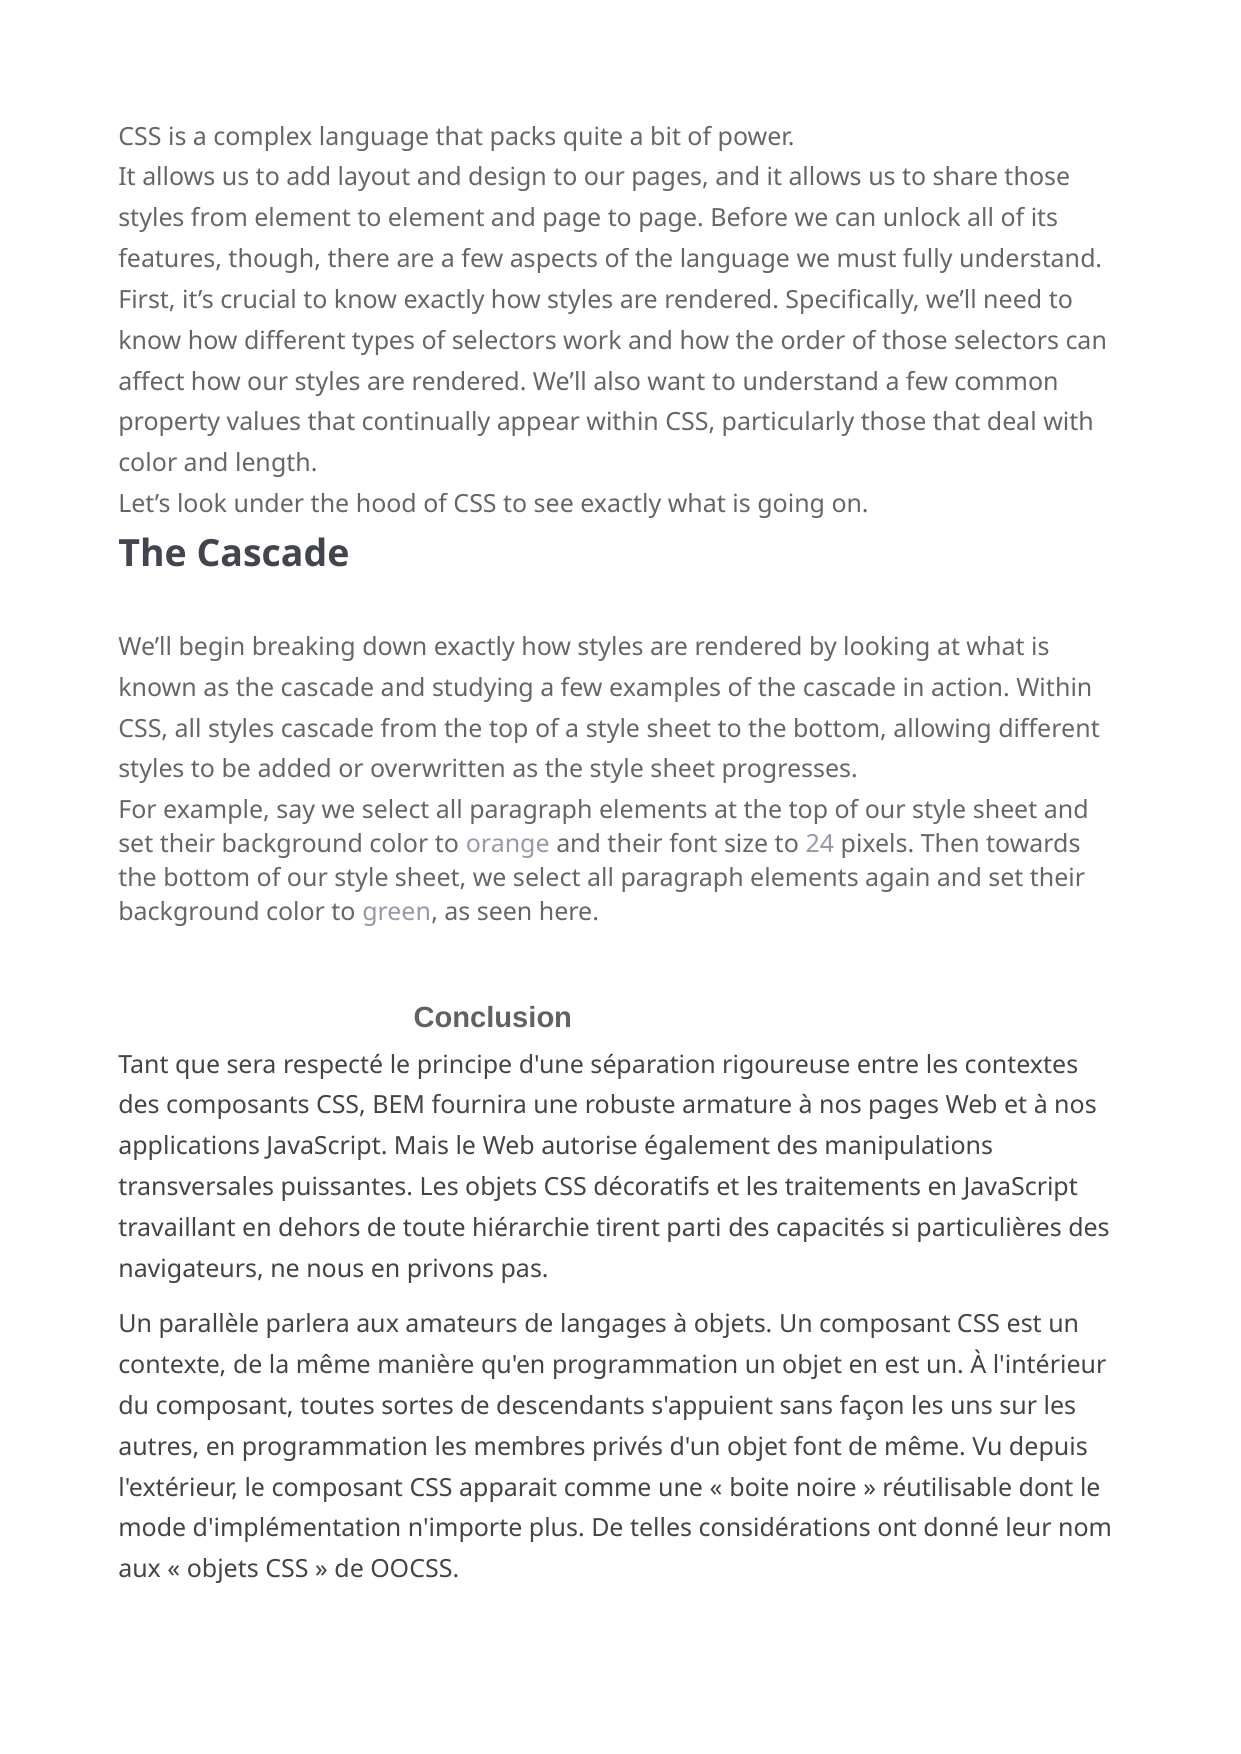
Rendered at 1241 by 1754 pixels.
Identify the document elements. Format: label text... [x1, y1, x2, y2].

text First, it’s crucial to know exactly how styles are rendered. Specifically, we’ll need to know how different types of selectors work and how the order of those selectors can affect how our styles are rendered. We’ll also want to understand a few common property values that continually appear within CSS, particularly those that deal with color and length. [118, 281, 1122, 479]
subtitle Conclusion [339, 1000, 1122, 1034]
subtitle The Cascade [118, 526, 1122, 577]
text For example, say we select all paragraph elements at the top of our style sheet and set their background color to orange and their font size to 24 pixels. Then towards the bottom of our style sheet, we select all paragraph elements again and set their background color to green, as seen here. [118, 792, 1122, 928]
text Un parallèle parlera aux amateurs de langages à objets. Un composant CSS est un contexte, de la même manière qu'en programmation un objet en est un. À l'intérieur du composant, toutes sortes de descendants s'appuient sans façon les uns sur les autres, en programmation les membres privés d'un objet font de même. Vu depuis l'extérieur, le composant CSS apparait comme une « boite noire » réutilisable dont le mode d'implémentation n'importe plus. De telles considérations ont donné leur nom aux « objets CSS » de OOCSS. [118, 1306, 1122, 1585]
text Let’s look under the hood of CSS to see exactly what is going on. [118, 486, 1122, 520]
text Tant que sera respecté le principe d'une séparation rigoureuse entre les contextes des composants CSS, BEM fournira une robuste armature à nos pages Web et à nos applications JavaScript. Mais le Web autorise également des manipulations transversales puissantes. Les objets CSS décoratifs et les traitements en JavaScript travaillant en dehors de toute hiérarchie tirent parti des capacités si particulières des navigateurs, ne nous en privons pas. [118, 1046, 1122, 1284]
text We’ll begin breaking down exactly how styles are rendered by looking at what is known as the cascade and studying a few examples of the cascade in action. Within CSS, all styles cascade from the top of a style sheet to the bottom, allowing different styles to be added or overwritten as the style sheet progresses. [118, 628, 1122, 785]
text CSS is a complex language that packs quite a bit of power. [118, 118, 1122, 152]
text It allows us to add layout and design to our pages, and it allows us to share those styles from element to element and page to page. Before we can unlock all of its features, though, there are a few aspects of the language we must fully understand. [118, 159, 1122, 275]
